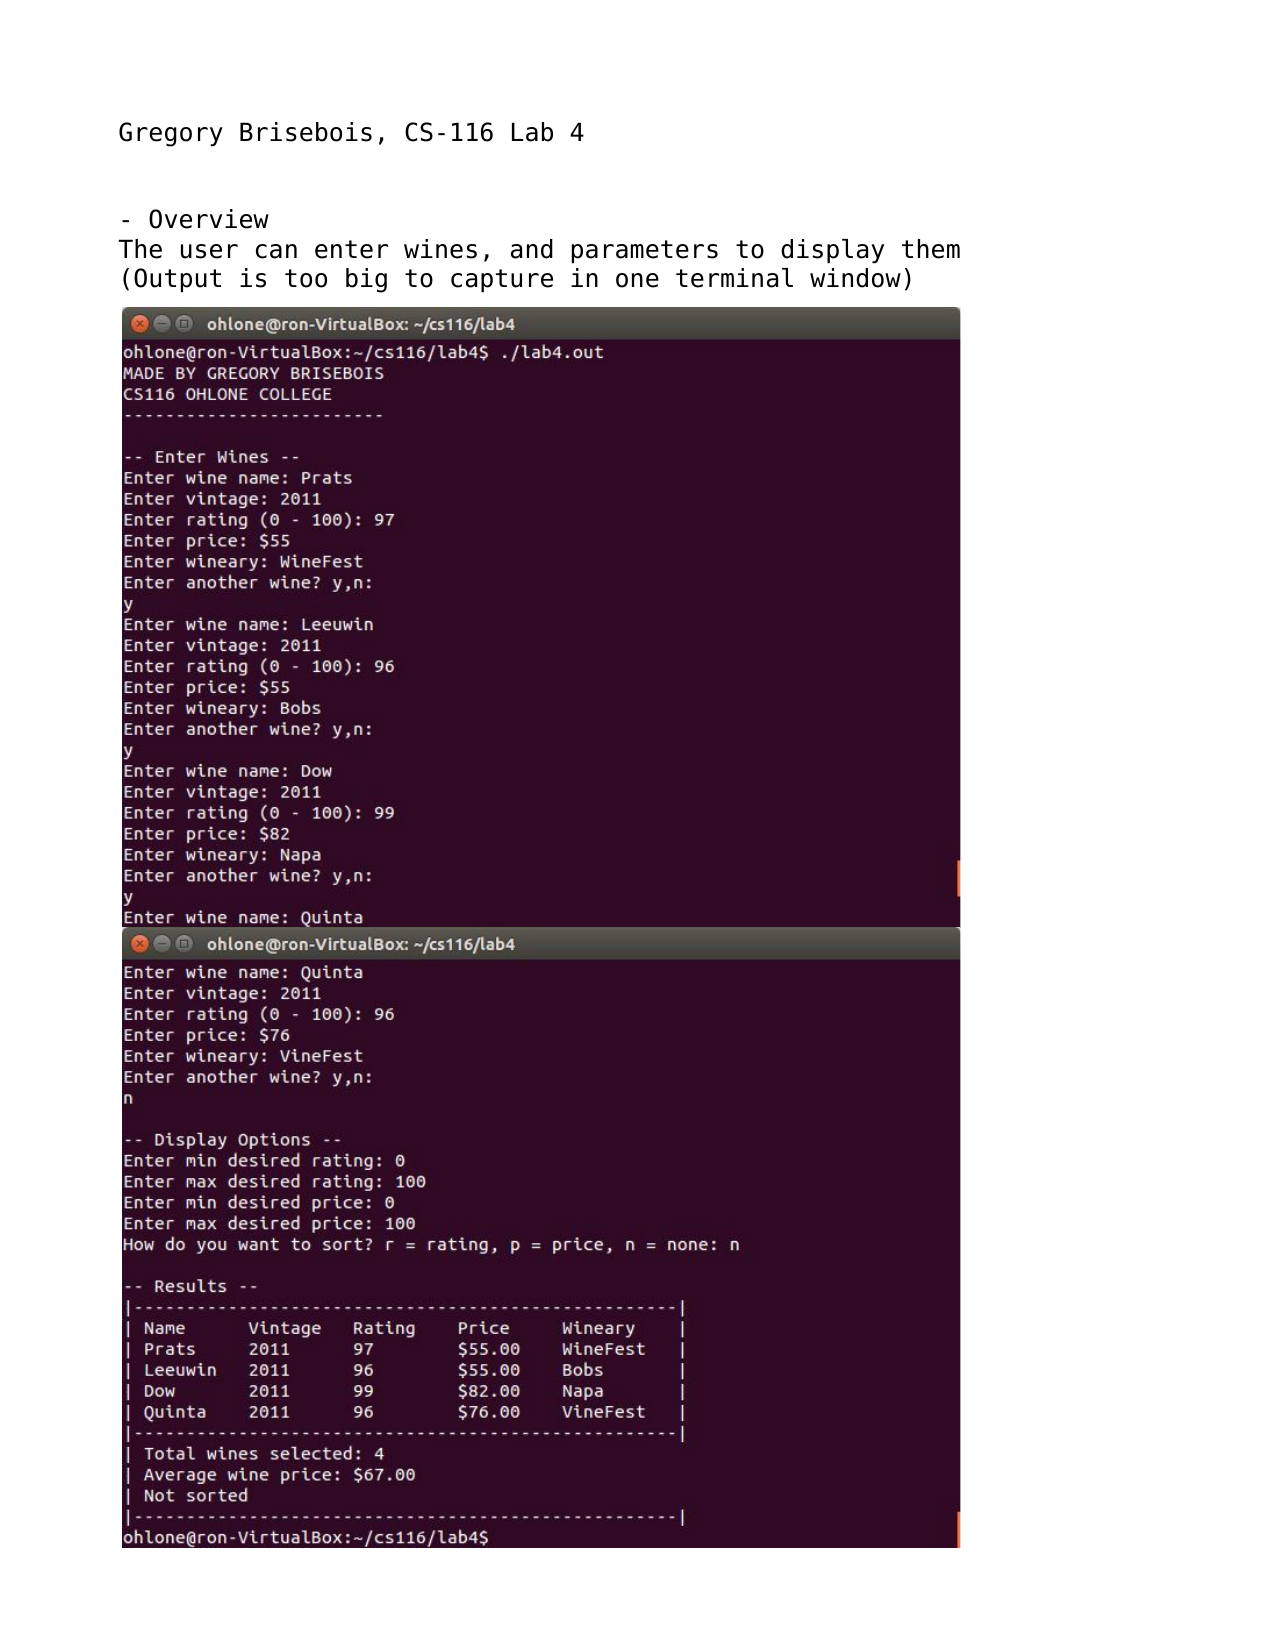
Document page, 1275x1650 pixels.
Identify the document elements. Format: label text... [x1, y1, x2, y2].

text The user can enter wines, and parameters to display them [118, 235, 1157, 264]
text (Output is too big to capture in one terminal window) [118, 264, 1157, 293]
text - Overview [118, 206, 1157, 235]
picture [122, 307, 961, 1548]
text Gregory Brisebois, CS-116 Lab 4 [118, 118, 1157, 147]
